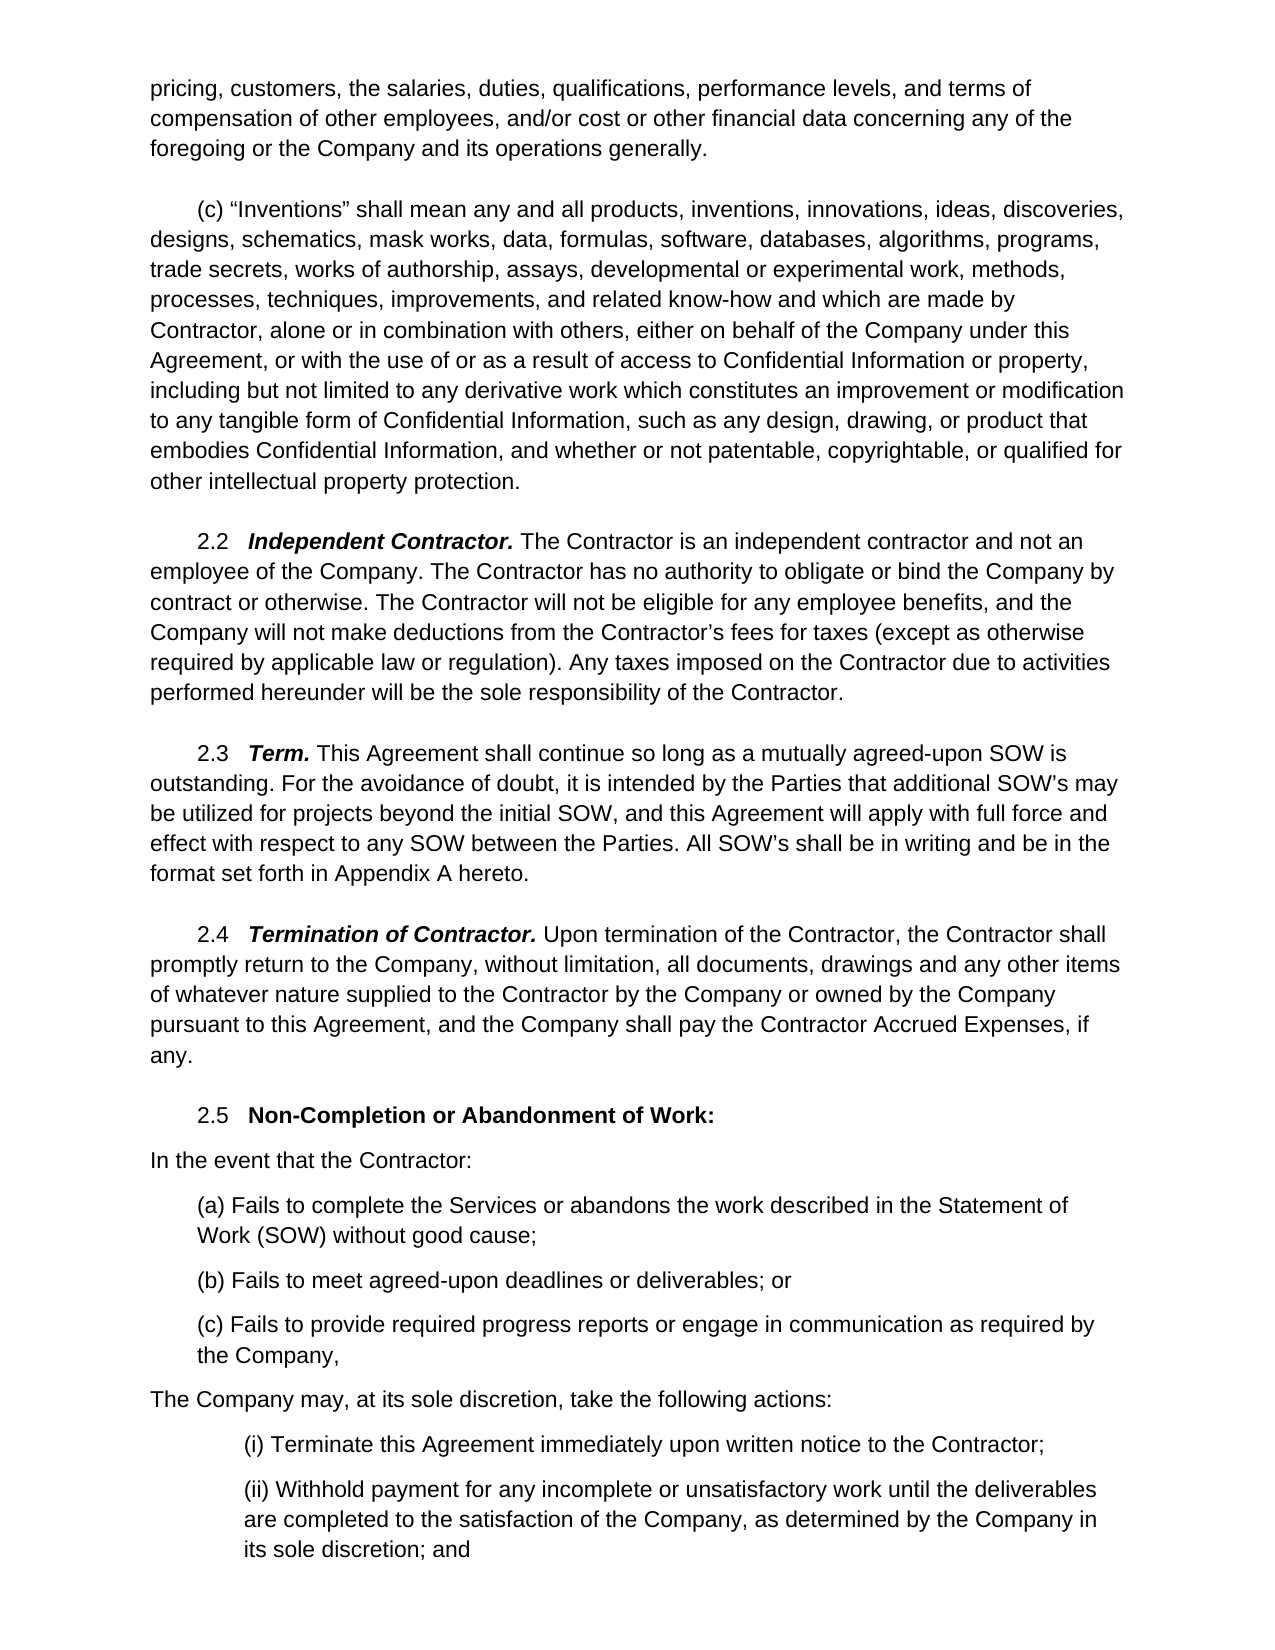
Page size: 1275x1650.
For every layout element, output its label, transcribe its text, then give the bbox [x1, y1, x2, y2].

text 2.2 Independent Contractor. The Contractor is an independent contractor and not an employee of the Company. The Contractor has no authority to obligate or bind the Company by contract or otherwise. The Contractor will not be eligible for any employee benefits, and the Company will not make deductions from the Contractor’s fees for taxes (except as otherwise required by applicable law or regulation). Any taxes imposed on the Contractor due to activities performed hereunder will be the sole responsibility of the Contractor. [150, 528, 1125, 706]
text (a) Fails to complete the Services or abandons the work described in the Statement of Work (SOW) without good cause; [197, 1192, 1125, 1248]
text The Company may, at its sole discretion, take the following actions: [150, 1386, 1125, 1413]
text (ii) Withhold payment for any incomplete or unsatisfactory work until the deliverables are completed to the satisfaction of the Company, as determined by the Company in its sole discretion; and [244, 1476, 1125, 1563]
text (c) “Inventions” shall mean any and all products, inventions, innovations, ideas, discoveries, designs, schematics, mask works, data, formulas, software, databases, algorithms, programs, trade secrets, works of authorship, assays, developmental or experimental work, methods, processes, techniques, improvements, and related know-how and which are made by Contractor, alone or in combination with others, either on behalf of the Company under this Agreement, or with the use of or as a result of access to Confidential Information or property, including but not limited to any derivative work which constitutes an improvement or modification to any tangible form of Confidential Information, such as any design, drawing, or product that embodies Confidential Information, and whether or not patentable, copyrightable, or qualified for other intellectual property protection. [150, 196, 1125, 494]
text In the event that the Contractor: [150, 1147, 1125, 1173]
text pricing, customers, the salaries, duties, qualifications, performance levels, and terms of compensation of other employees, and/or cost or other financial data concerning any of the foregoing or the Company and its operations generally. [150, 75, 1125, 162]
text (c) Fails to provide required progress reports or engage in communication as required by the Company, [197, 1311, 1125, 1368]
text 2.5 Non-Completion or Abandonment of Work: [150, 1102, 1125, 1128]
text 2.4 Termination of Contractor. Upon termination of the Contractor, the Contractor shall promptly return to the Company, without limitation, all documents, drawings and any other items of whatever nature supplied to the Contractor by the Company or owned by the Company pursuant to this Agreement, and the Company shall pay the Contractor Accrued Expenses, if any. [150, 921, 1125, 1068]
text 2.3 Term. This Agreement shall continue so long as a mutually agreed-upon SOW is outstanding. For the avoidance of doubt, it is intended by the Parties that additional SOW’s may be utilized for projects beyond the initial SOW, and this Agreement will apply with full force and effect with respect to any SOW between the Parties. All SOW’s shall be in writing and be in the format set forth in Appendix A hereto. [150, 739, 1125, 887]
text (b) Fails to meet agreed-upon deadlines or deliverables; or [197, 1267, 1125, 1293]
text (i) Terminate this Agreement immediately upon written notice to the Contractor; [244, 1431, 1125, 1458]
